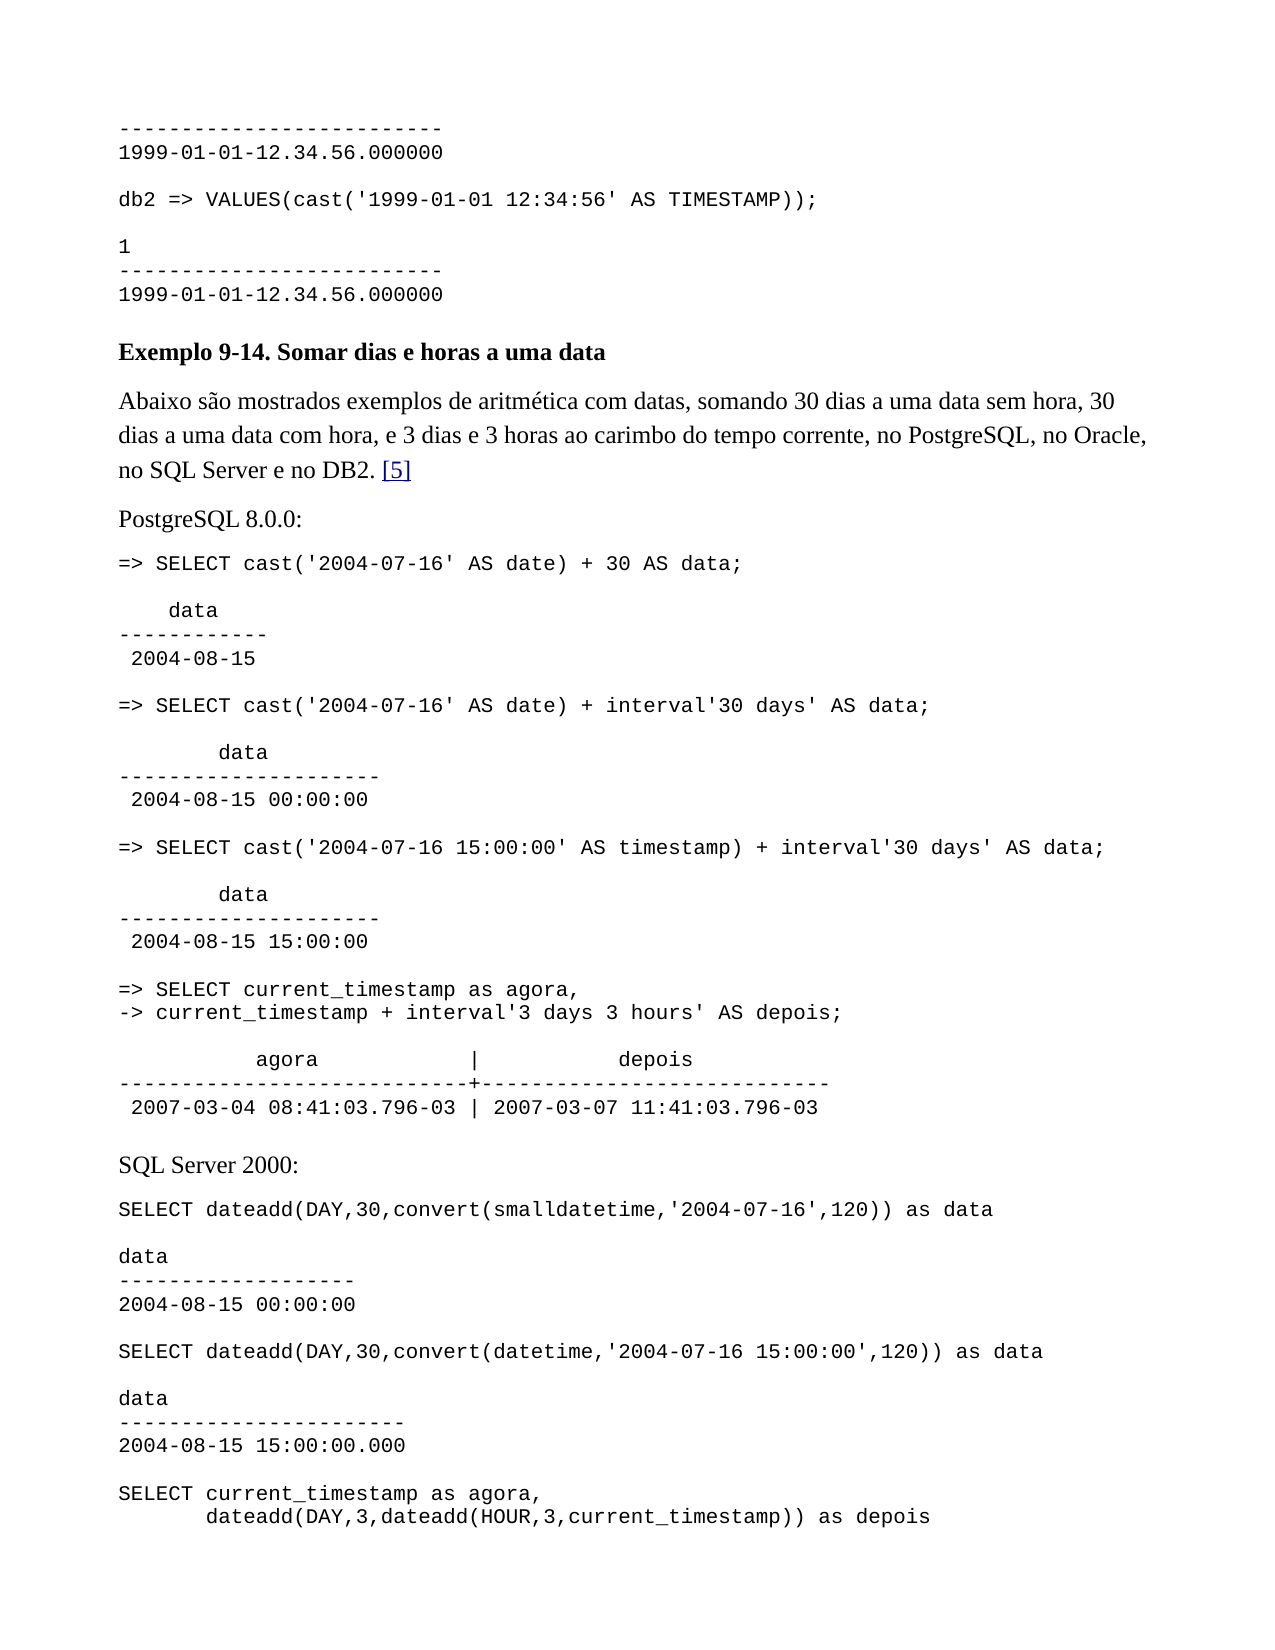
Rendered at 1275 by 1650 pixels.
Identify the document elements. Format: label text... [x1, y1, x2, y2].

text 2004-08-15 15:00:00.000 [118, 1435, 1157, 1459]
text 2004-08-15 15:00:00 [118, 931, 1157, 955]
text SELECT current_timestamp as agora, [118, 1483, 1157, 1506]
text ------------------- [118, 1270, 1157, 1293]
text SELECT dateadd(DAY,30,convert(datetime,'2004-07-16 15:00:00',120)) as data [118, 1341, 1157, 1364]
text Abaixo são mostrados exemplos de aritmética com datas, somando 30 dias a uma data sem hora, 30 dias a uma data com hora, e 3 dias e 3 horas ao carimbo do tempo corrente, no PostgreSQL, no Oracle, no SQL Server e no DB2. [5] [118, 386, 1157, 483]
text --------------------- [118, 908, 1157, 931]
text data [118, 1246, 1157, 1270]
text 1999-01-01-12.34.56.000000 [118, 284, 1157, 307]
text --------------------- [118, 766, 1157, 789]
text 1999-01-01-12.34.56.000000 [118, 142, 1157, 165]
text => SELECT cast('2004-07-16' AS date) + 30 AS data; [118, 553, 1157, 577]
text => SELECT cast('2004-07-16' AS date) + interval'30 days' AS data; [118, 695, 1157, 718]
text ----------------------- [118, 1412, 1157, 1435]
text ----------------------------+---------------------------- [118, 1073, 1157, 1097]
text dateadd(DAY,3,dateadd(HOUR,3,current_timestamp)) as depois [118, 1506, 1157, 1530]
text -------------------------- [118, 260, 1157, 284]
text PostgreSQL 8.0.0: [118, 504, 1157, 533]
text data [118, 884, 1157, 908]
text db2 => VALUES(cast('1999-01-01 12:34:56' AS TIMESTAMP)); [118, 189, 1157, 213]
text => SELECT current_timestamp as agora, [118, 978, 1157, 1002]
text 1 [118, 236, 1157, 260]
text 2004-08-15 [118, 647, 1157, 671]
text -------------------------- [118, 118, 1157, 142]
text SQL Server 2000: [118, 1150, 1157, 1179]
text data [118, 600, 1157, 624]
text data [118, 742, 1157, 766]
text => SELECT cast('2004-07-16 15:00:00' AS timestamp) + interval'30 days' AS data; [118, 837, 1157, 860]
text ------------ [118, 624, 1157, 647]
text SELECT dateadd(DAY,30,convert(smalldatetime,'2004-07-16',120)) as data [118, 1199, 1157, 1223]
text data [118, 1388, 1157, 1412]
text -> current_timestamp + interval'3 days 3 hours' AS depois; [118, 1002, 1157, 1026]
text 2007-03-04 08:41:03.796-03 | 2007-03-07 11:41:03.796-03 [118, 1097, 1157, 1120]
text 2004-08-15 00:00:00 [118, 1293, 1157, 1317]
text agora | depois [118, 1049, 1157, 1073]
text 2004-08-15 00:00:00 [118, 789, 1157, 813]
text Exemplo 9-14. Somar dias e horas a uma data [118, 337, 1157, 366]
